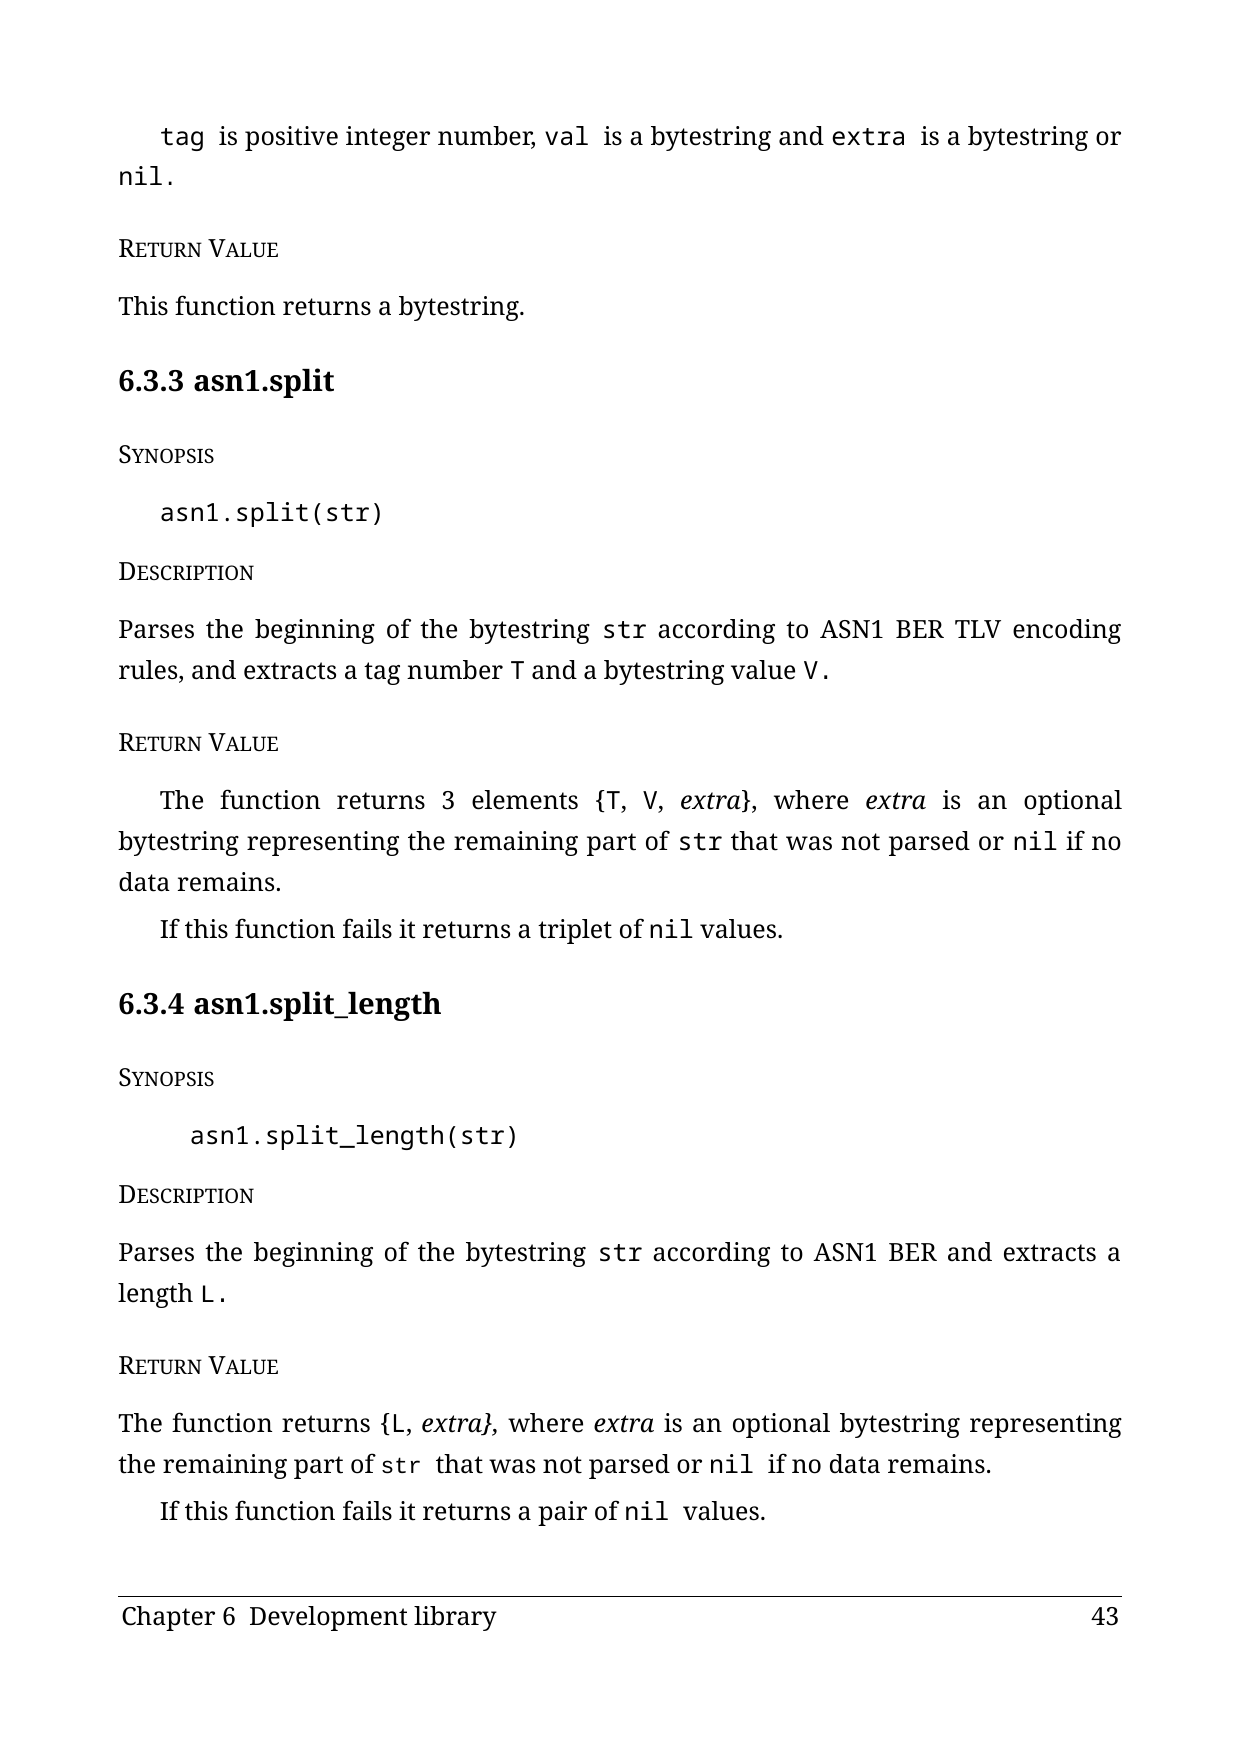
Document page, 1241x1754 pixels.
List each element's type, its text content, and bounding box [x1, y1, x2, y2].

subtitle Description [118, 1177, 1122, 1211]
text asn1.split(str) [159, 495, 1122, 529]
text The function returns 3 elements {T, V, extra}, where extra is an optional bytestring representing the remaining part of str that was not parsed or nil if no data remains. [118, 783, 1122, 899]
subtitle Return Value [118, 1347, 1122, 1382]
text If this function fails it returns a triplet of nil values. [118, 911, 1122, 946]
subtitle Synopsis [118, 1060, 1122, 1094]
text The function returns {L, extra}, where extra is an optional bytestring representing the remaining part of str that was not parsed or nil if no data remains. [118, 1406, 1122, 1481]
text Parses the beginning of the bytestring str according to ASN1 BER and extracts a length L. [118, 1235, 1122, 1310]
text If this function fails it returns a pair of nil values. [118, 1493, 1122, 1527]
text asn1.split_length(str) [159, 1118, 1122, 1152]
subtitle Synopsis [118, 437, 1122, 471]
subtitle Return Value [118, 725, 1122, 759]
subtitle asn1.split_length [118, 983, 1122, 1023]
text Parses the beginning of the bytestring str according to ASN1 BER TLV encoding rules, and extracts a tag number T and a bytestring value V. [118, 612, 1122, 687]
text tag is positive integer number, val is a bytestring and extra is a bytestring or nil. [118, 118, 1122, 193]
subtitle asn1.split [118, 360, 1122, 400]
subtitle Return Value [118, 231, 1122, 264]
text This function returns a bytestring. [118, 289, 1122, 323]
subtitle Description [118, 554, 1122, 588]
